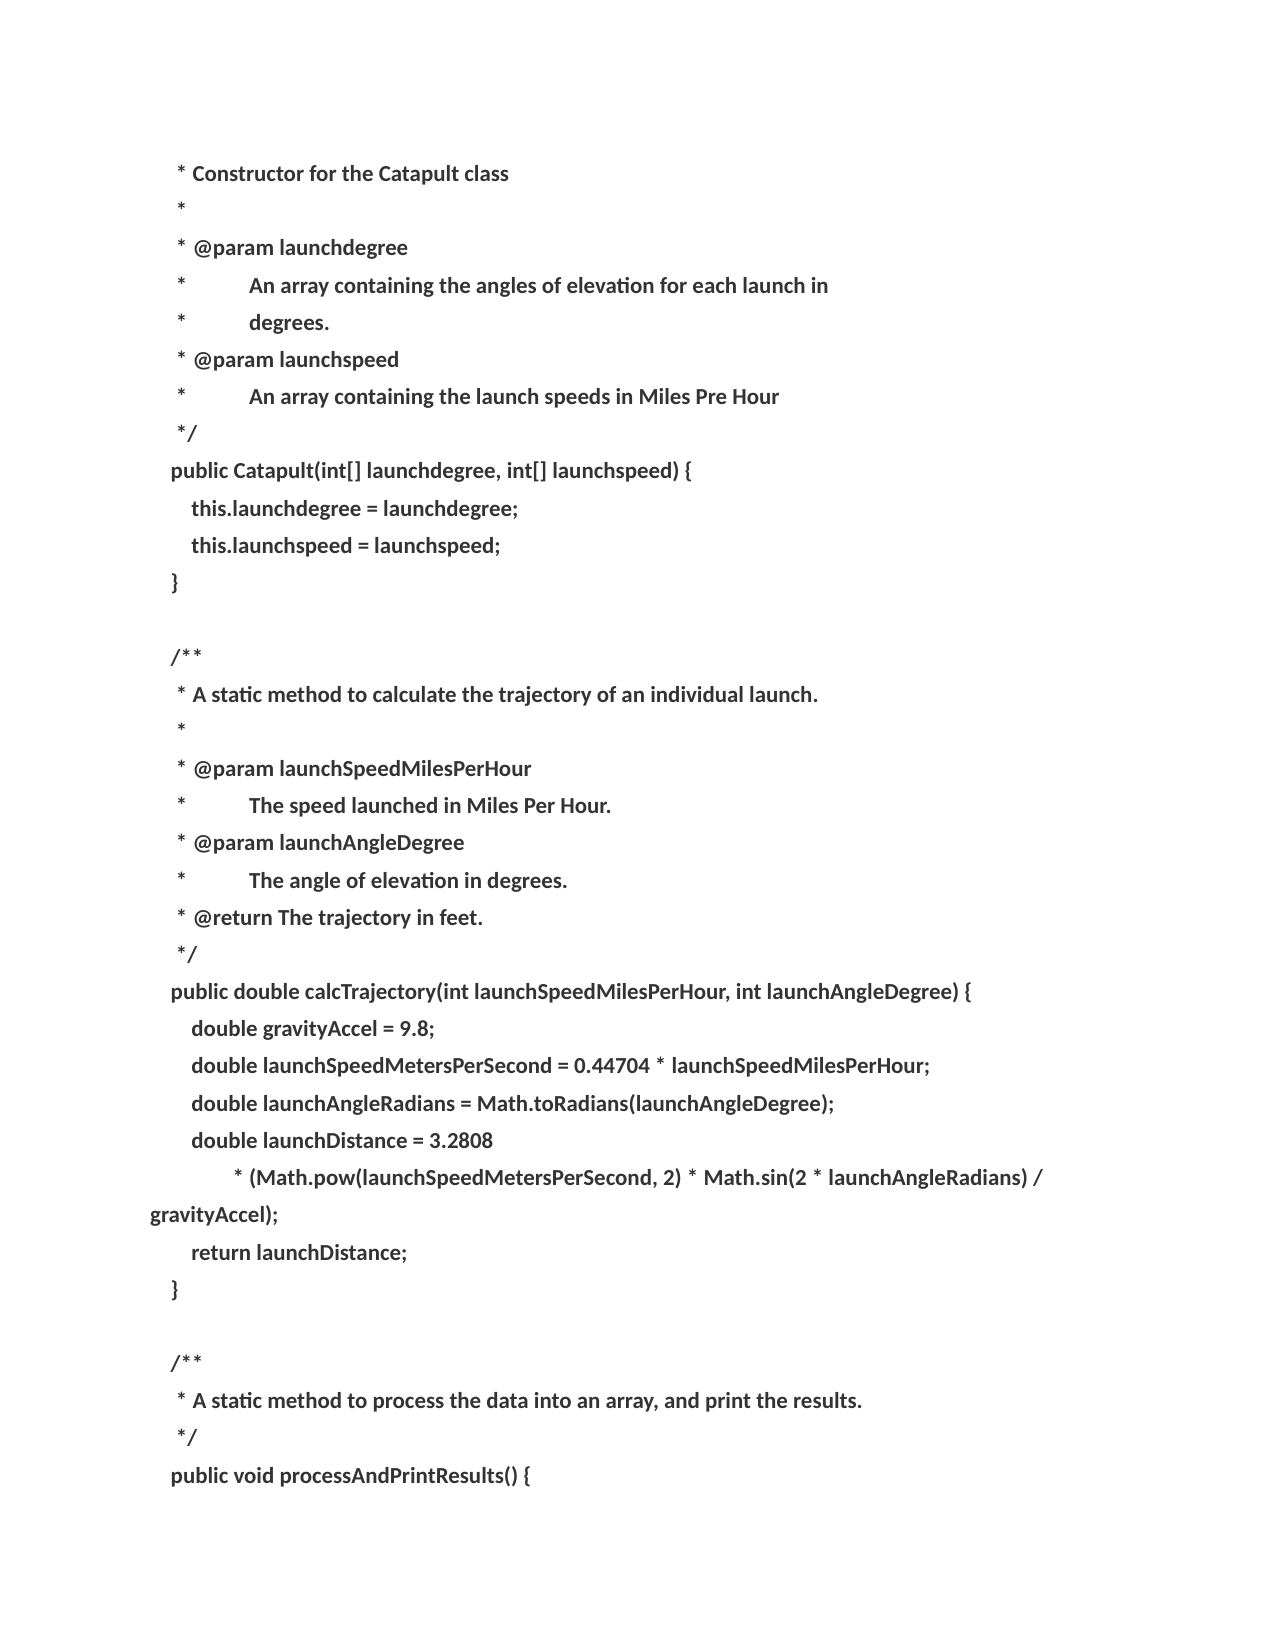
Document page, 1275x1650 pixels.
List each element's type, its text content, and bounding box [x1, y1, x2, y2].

text public double calcTrajectory(int launchSpeedMilesPerHour, int launchAngleDegree) { [150, 968, 1125, 1005]
text * An array containing the angles of elevation for each launch in [150, 262, 1125, 299]
text * Constructor for the Catapult class [150, 150, 1125, 187]
text double launchDistance = 3.2808 [150, 1117, 1125, 1154]
text public Catapult(int[] launchdegree, int[] launchspeed) { [150, 447, 1125, 485]
text */ [150, 410, 1125, 447]
text * @param launchAngleDegree [150, 819, 1125, 857]
text * An array containing the launch speeds in Miles Pre Hour [150, 373, 1125, 410]
text } [150, 1266, 1125, 1303]
text this.launchdegree = launchdegree; [150, 485, 1125, 522]
text /** [150, 1340, 1125, 1377]
text * (Math.pow(launchSpeedMetersPerSecond, 2) * Math.sin(2 * launchAngleRadians) / gravityAccel); [150, 1154, 1125, 1228]
text * The speed launched in Miles Per Hour. [150, 782, 1125, 819]
text */ [150, 931, 1125, 968]
text * @return The trajectory in feet. [150, 894, 1125, 931]
text * @param launchspeed [150, 336, 1125, 373]
text * [150, 708, 1125, 745]
text /** [150, 633, 1125, 671]
text } [150, 559, 1125, 596]
text */ [150, 1414, 1125, 1452]
text * A static method to calculate the trajectory of an individual launch. [150, 671, 1125, 708]
text * The angle of elevation in degrees. [150, 857, 1125, 894]
text double launchSpeedMetersPerSecond = 0.44704 * launchSpeedMilesPerHour; [150, 1042, 1125, 1080]
text * A static method to process the data into an array, and print the results. [150, 1377, 1125, 1414]
text * degrees. [150, 299, 1125, 336]
text public void processAndPrintResults() { [150, 1452, 1125, 1489]
text * @param launchdegree [150, 224, 1125, 262]
text this.launchspeed = launchspeed; [150, 522, 1125, 559]
text * @param launchSpeedMilesPerHour [150, 745, 1125, 782]
text * [150, 187, 1125, 224]
text double gravityAccel = 9.8; [150, 1005, 1125, 1042]
text double launchAngleRadians = Math.toRadians(launchAngleDegree); [150, 1080, 1125, 1117]
text return launchDistance; [150, 1228, 1125, 1266]
